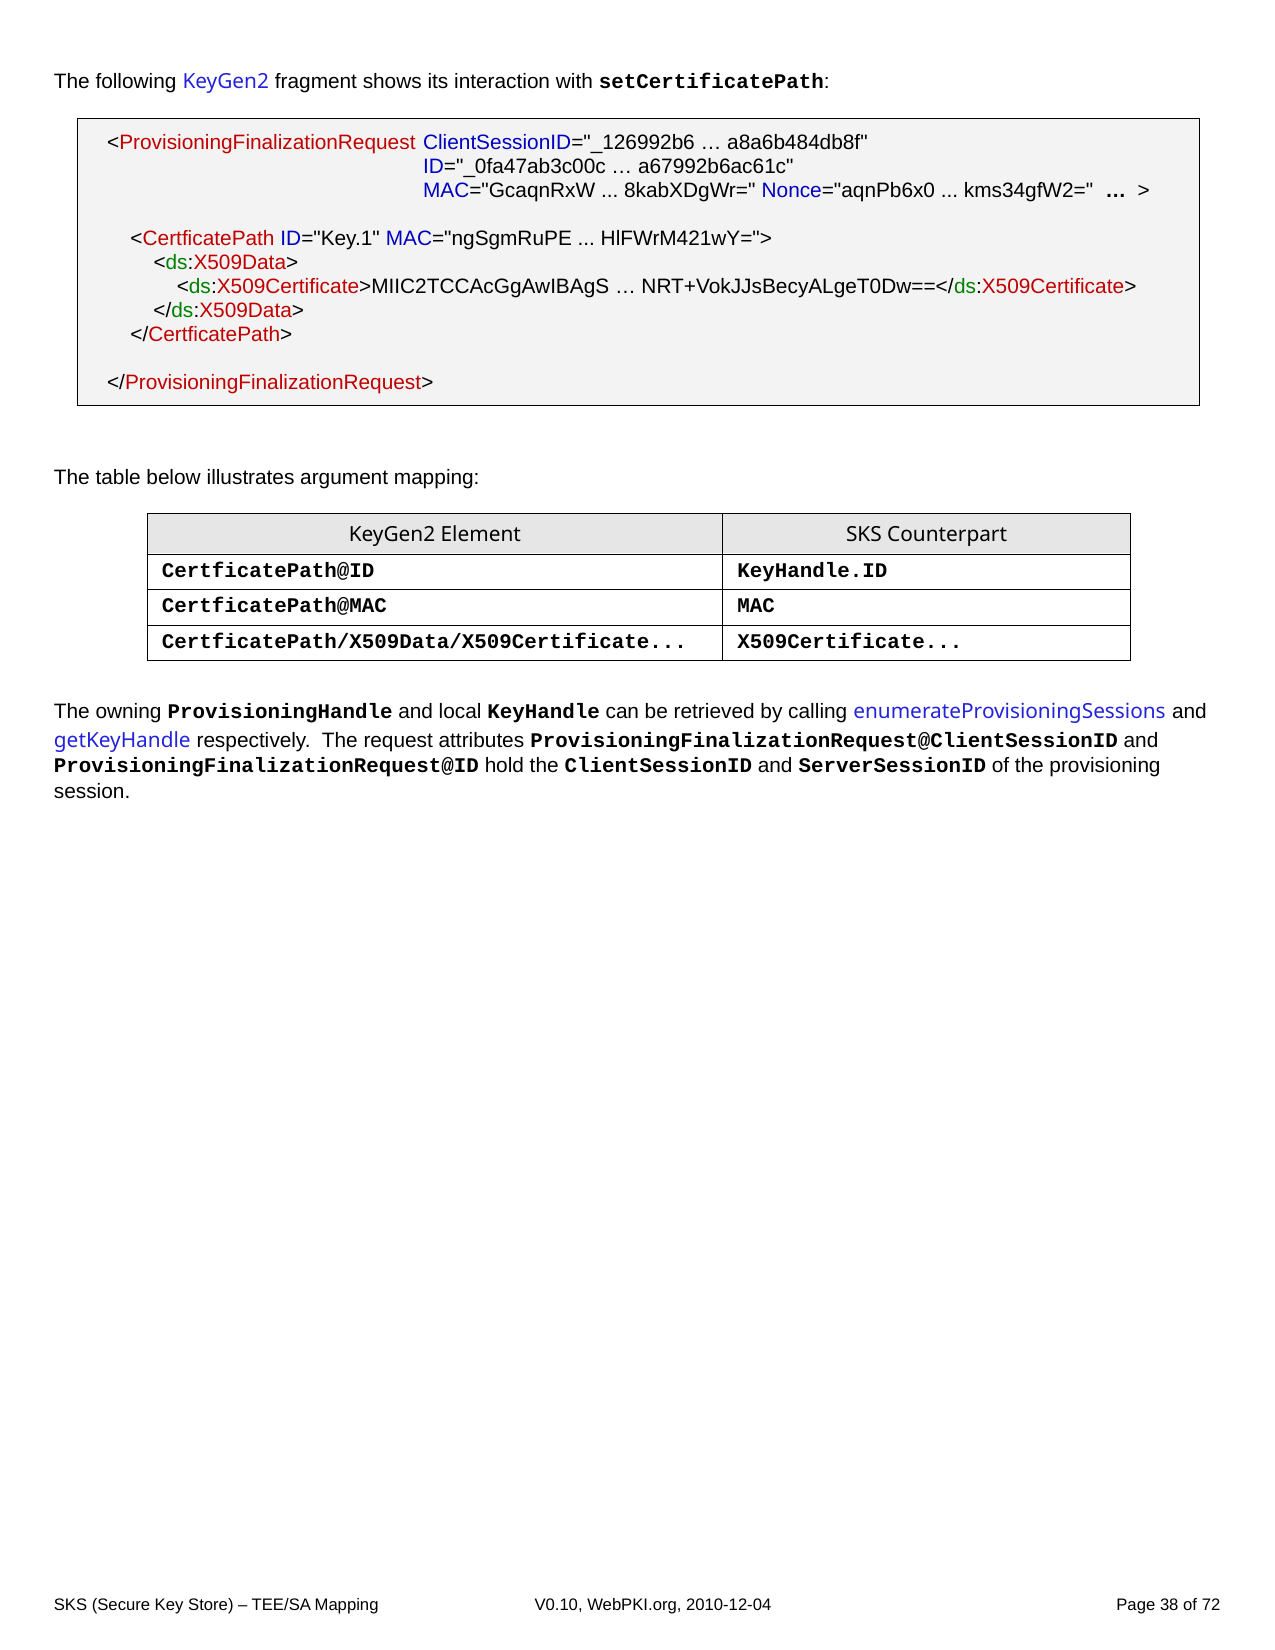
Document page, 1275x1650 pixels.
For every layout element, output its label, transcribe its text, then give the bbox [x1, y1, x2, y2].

text The owning ProvisioningHandle and local KeyHandle can be retrieved by calling enumerateProvisioningSessions and getKeyHandle respectively. The request attributes ProvisioningFinalizationRequest@ClientSessionID and ProvisioningFinalizationRequest@ID hold the ClientSessionID and ServerSessionID of the provisioning session. [54, 696, 1221, 803]
table_cell CertficatePath@ID [148, 555, 722, 589]
table_header KeyGen2 Element [148, 514, 722, 553]
table_header SKS Counterpart [723, 514, 1130, 553]
table_header <ProvisioningFinalizationRequest ClientSessionID="_126992b6 … a8a6b484db8f" ID="_0fa47ab3c00c … a67992b6ac61c" MAC="GcaqnRxW ... 8kabXDgWr=" Nonce="aqnPb6x0 ... kms34gfW2=" … > <CertficatePath ID="Key.1" MAC="ngSgmRuPE ... HlFWrM421wY="> <ds:X509Data> <ds:X509Certificate>MIIC2TCCAcGgAwIBAgS … NRT+VokJJsBecyALgeT0Dw==</ds:X509Certificate> </ds:X509Data> </CertficatePath> </ProvisioningFinalizationRequest> [78, 119, 1199, 405]
table_cell KeyHandle.ID [723, 555, 1130, 589]
table_cell X509Certificate... [723, 626, 1130, 660]
table_cell MAC [723, 590, 1130, 625]
text The table below illustrates argument mapping: [54, 465, 1221, 513]
table_cell CertficatePath@MAC [148, 590, 722, 625]
table_cell CertficatePath/X509Data/X509Certificate... [148, 626, 722, 660]
text The following KeyGen2 fragment shows its interaction with setCertificatePath: [54, 66, 1221, 118]
